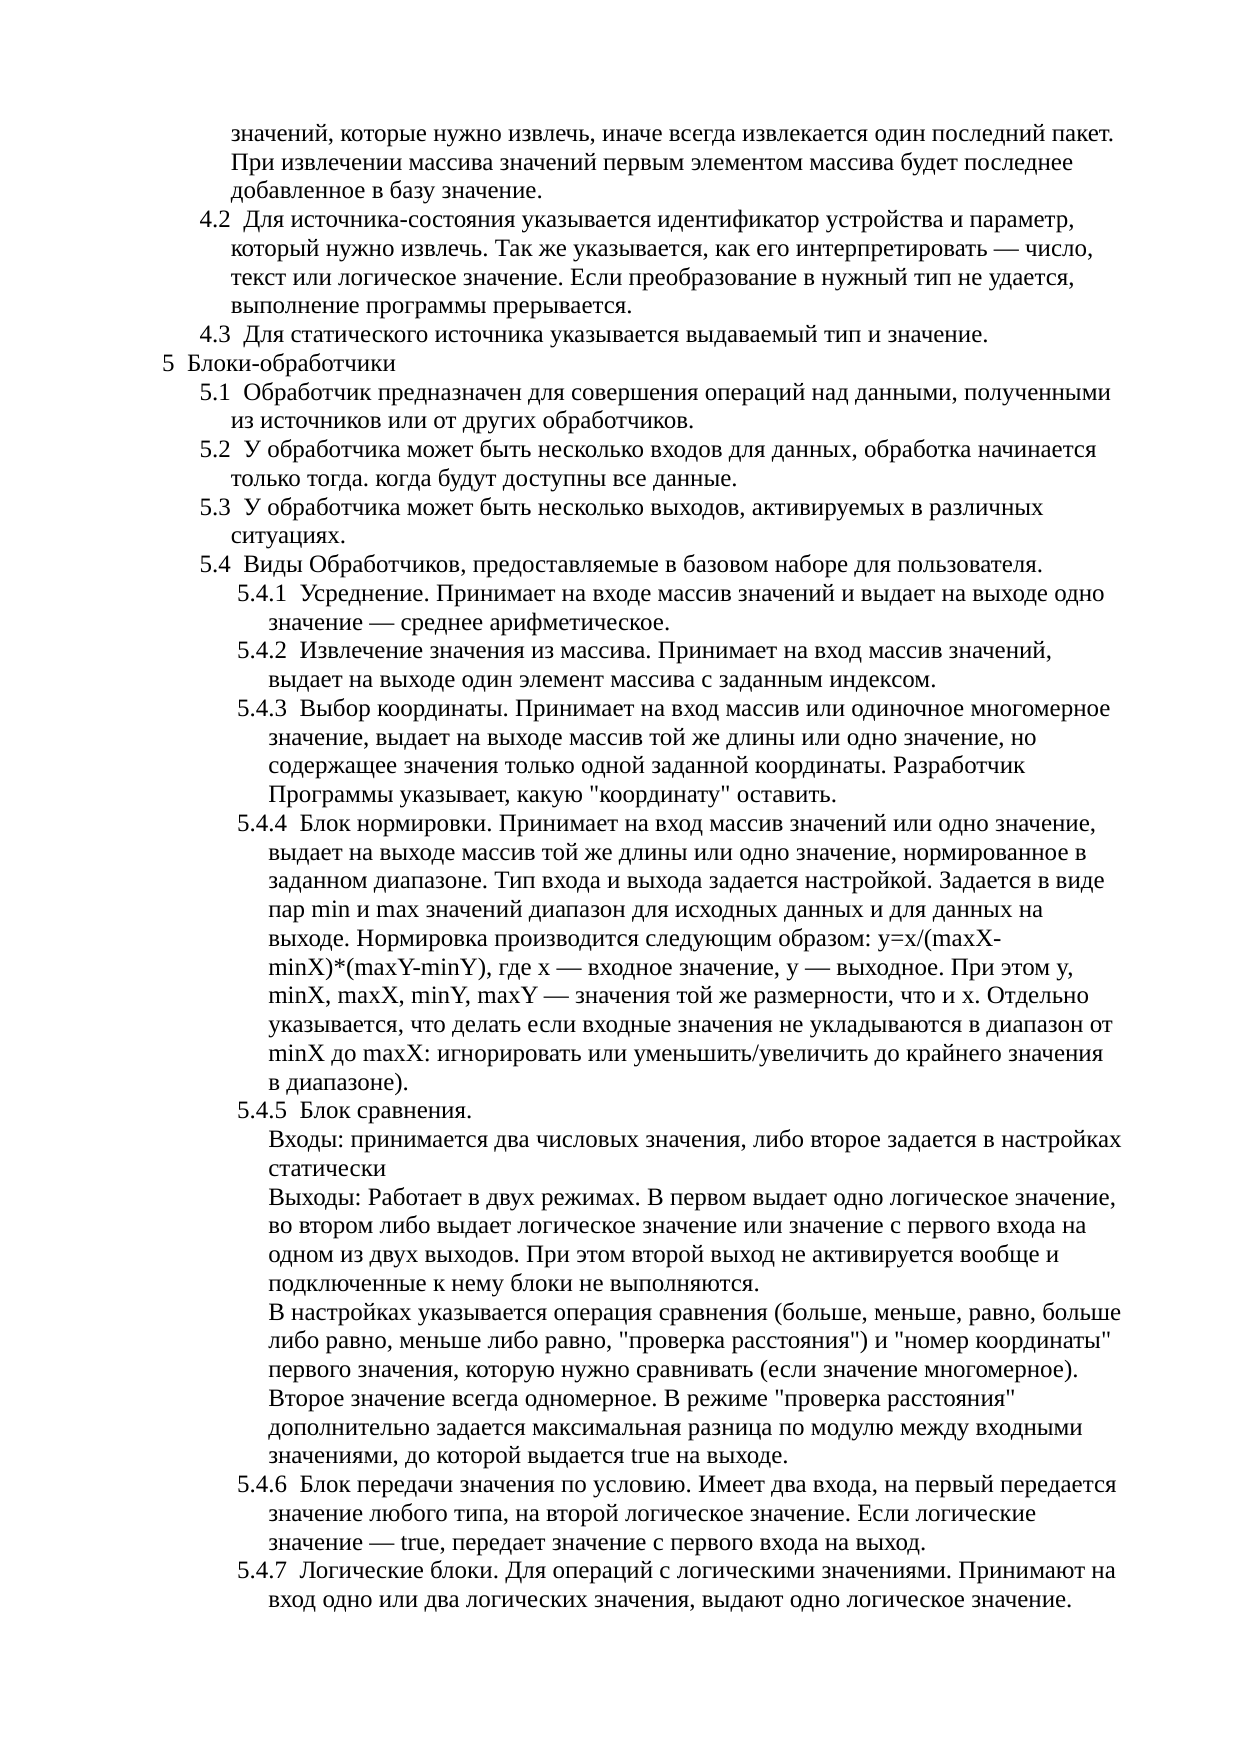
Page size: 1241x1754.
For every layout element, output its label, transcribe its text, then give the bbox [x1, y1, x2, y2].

list Блоки-обработчики [156, 348, 1122, 377]
list Блок нормировки. Принимает на вход массив значений или одно значение, выдает на выходе массив той же длины или одно значение, нормированное в заданном диапазоне. Тип входа и выхода задается настройкой. Задается в виде пар min и max значений диапазон для исходных данных и для данных на выходе. Нормировка производится следующим образом: y=x/(maxX-minX)*(maxY-minY), где x — входное значение, y — выходное. При этом y, minX, maxX, minY, maxY — значения той же размерности, что и x. Отдельно указывается, что делать если входные значения не укладываются в диапазон от minX до maxX: игнорировать или уменьшить/увеличить до крайнего значения в диапазоне). [231, 808, 1122, 1096]
list Усреднение. Принимает на входе массив значений и выдает на выходе одно значение — среднее арифметическое. [231, 578, 1122, 636]
list Обработчик предназначен для совершения операций над данными, полученными из источников или от других обработчиков. [193, 377, 1122, 434]
list У обработчика может быть несколько входов для данных, обработка начинается только тогда. когда будут доступны все данные. [193, 434, 1122, 492]
list У обработчика может быть несколько выходов, активируемых в различных ситуациях. [193, 492, 1122, 549]
list Блок сравнения. Входы: принимается два числовых значения, либо второе задается в настройках статически Выходы: Работает в двух режимах. В первом выдает одно логическое значение, во втором либо выдает логическое значение или значение с первого входа на одном из двух выходов. При этом второй выход не активируется вообще и подключенные к нему блоки не выполняются. В настройках указывается операция сравнения (больше, меньше, равно, больше либо равно, меньше либо равно, "проверка расстояния") и "номер координаты" первого значения, которую нужно сравнивать (если значение многомерное). Второе значение всегда одномерное. В режиме "проверка расстояния" дополнительно задается максимальная разница по модулю между входными значениями, до которой выдается true на выходе. [231, 1096, 1122, 1469]
list Логические блоки. Для операций с логическими значениями. Принимают на вход одно или два логических значения, выдают одно логическое значение. [231, 1556, 1122, 1613]
list Для источника-состояния указывается идентификатор устройства и параметр, который нужно извлечь. Так же указывается, как его интерпретировать — число, текст или логическое значение. Если преобразование в нужный тип не удается, выполнение программы прерывается. [193, 204, 1122, 319]
list значений, которые нужно извлечь, иначе всегда извлекается один последний пакет. При извлечении массива значений первым элементом массива будет последнее добавленное в базу значение. [193, 118, 1122, 204]
list Блок передачи значения по условию. Имеет два входа, на первый передается значение любого типа, на второй логическое значение. Если логические значение — true, передает значение с первого входа на выход. [231, 1469, 1122, 1556]
list Выбор координаты. Принимает на вход массив или одиночное многомерное значение, выдает на выходе массив той же длины или одно значение, но содержащее значения только одной заданной координаты. Разработчик Программы указывает, какую "координату" оставить. [231, 693, 1122, 808]
list Для статического источника указывается выдаваемый тип и значение. [193, 319, 1122, 348]
list Виды Обработчиков, предоставляемые в базовом наборе для пользователя. [193, 549, 1122, 578]
list Извлечение значения из массива. Принимает на вход массив значений, выдает на выходе один элемент массива с заданным индексом. [231, 636, 1122, 693]
